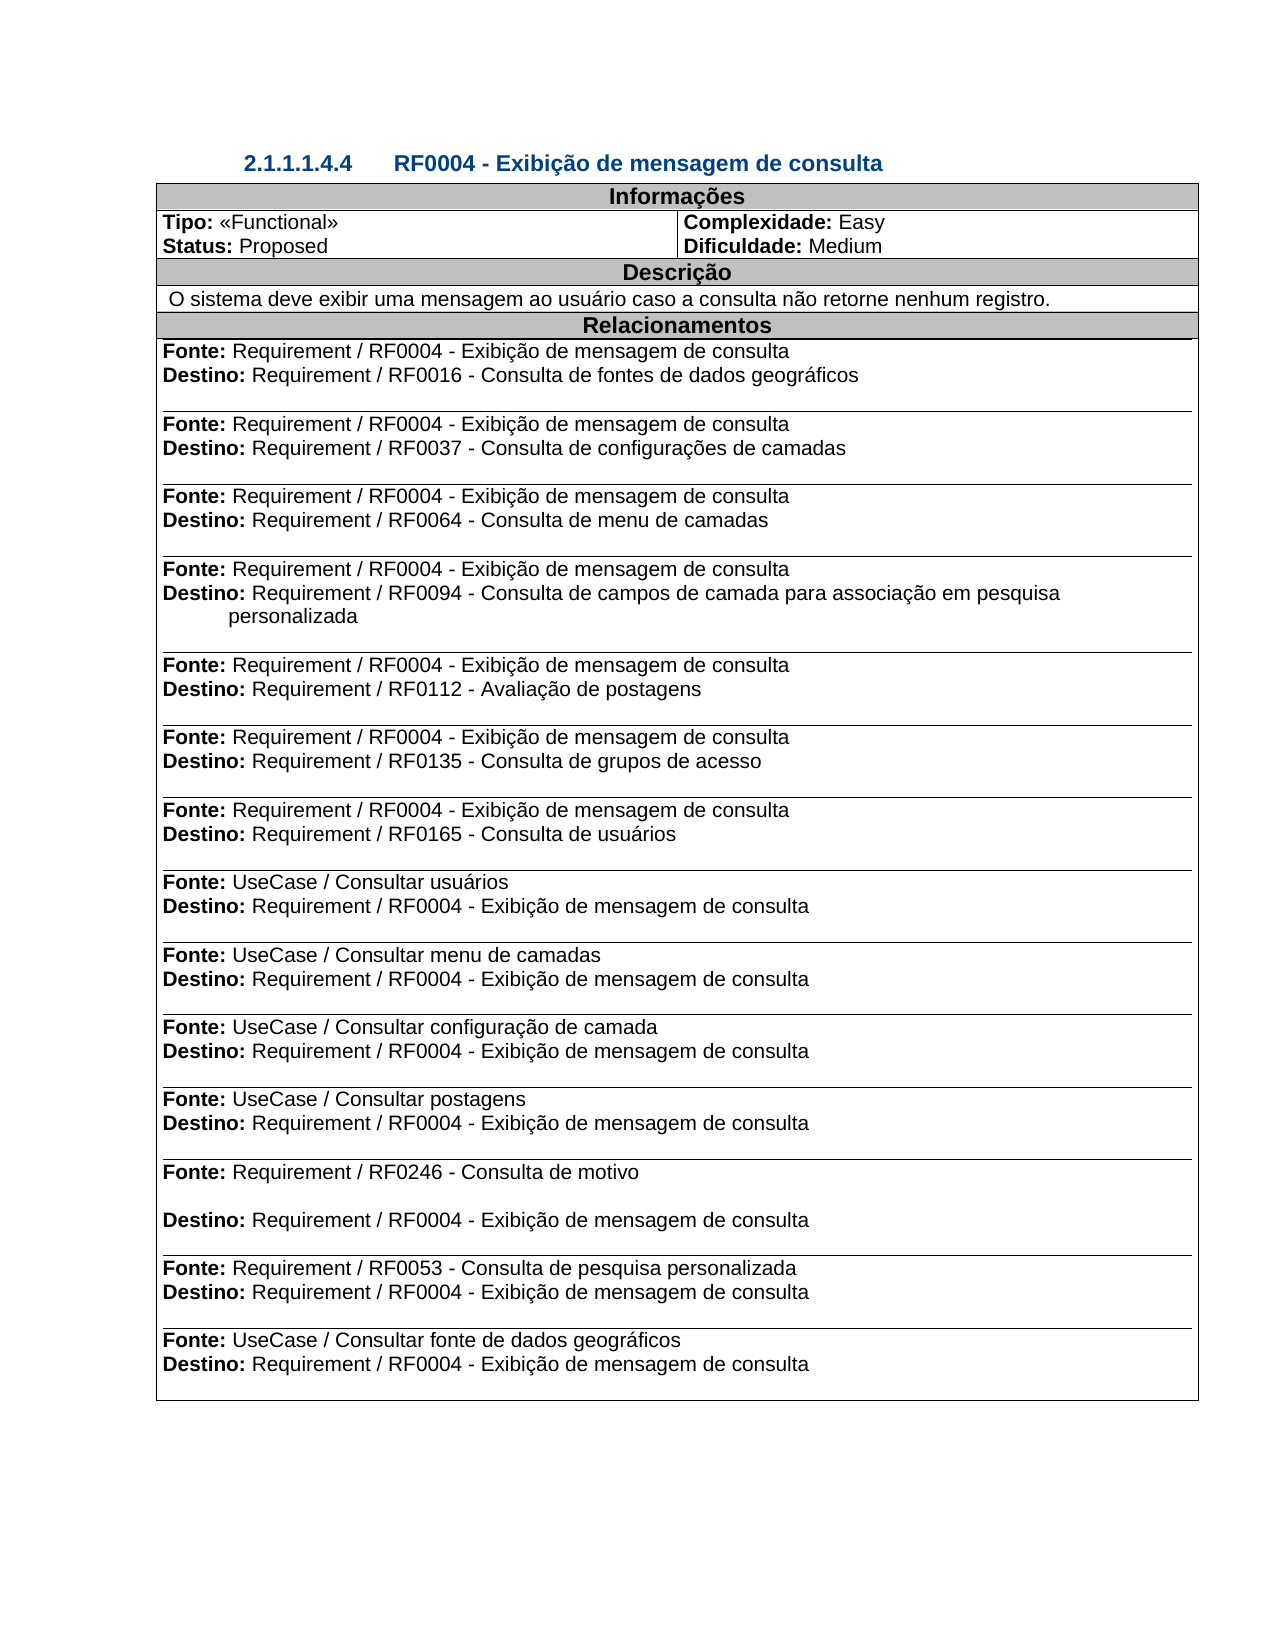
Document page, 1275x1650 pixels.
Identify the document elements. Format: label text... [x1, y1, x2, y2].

table_cell Fonte: UseCase / Consultar postagens Destino: Requirement / RF0004 - Exibição de mensagem de consulta [163, 1088, 1192, 1159]
table_cell Complexidade: Easy Dificuldade: Medium [678, 211, 1198, 258]
table_header Fonte: Requirement / RF0004 - Exibição de mensagem de consulta Destino: Requirement / RF0016 - Consulta de fontes de dados geográficos [163, 340, 1192, 411]
table_cell Fonte: Requirement / RF0004 - Exibição de mensagem de consulta Destino: Requirement / RF0037 - Consulta de configurações de camadas [163, 412, 1192, 483]
table_cell Relacionamentos [157, 313, 1198, 338]
table_cell Fonte: Requirement / RF0053 - Consulta de pesquisa personalizada Destino: Requirement / RF0004 - Exibição de mensagem de consulta [163, 1256, 1192, 1328]
list RF0004 - Exibição de mensagem de consulta [244, 150, 1125, 176]
table_cell Fonte: UseCase / Consultar menu de camadas Destino: Requirement / RF0004 - Exibição de mensagem de consulta [163, 943, 1192, 1014]
table_cell Fonte: Requirement / RF0004 - Exibição de mensagem de consulta Destino: Requirement / RF0165 - Consulta de usuários [163, 798, 1192, 869]
table_cell Fonte: Requirement / RF0004 - Exibição de mensagem de consulta Destino: Requirement / RF0112 - Avaliação de postagens [163, 653, 1192, 725]
table_cell Fonte: Requirement / RF0004 - Exibição de mensagem de consulta Destino: Requirement / RF0094 - Consulta de campos de camada para associação em pesquisa personalizada [163, 557, 1192, 652]
table_cell Fonte: Requirement / RF0004 - Exibição de mensagem de consulta Destino: Requirement / RF0135 - Consulta de grupos de acesso [163, 726, 1192, 797]
table_cell Tipo: «Functional» Status: Proposed [157, 211, 677, 258]
table_cell O sistema deve exibir uma mensagem ao usuário caso a consulta não retorne nenhum registro. [157, 286, 1198, 311]
table_cell Fonte: Requirement / RF0246 - Consulta de motivo Destino: Requirement / RF0004 - Exibição de mensagem de consulta [163, 1160, 1192, 1255]
table_header Informações [157, 184, 1198, 209]
table_cell Fonte: UseCase / Consultar fonte de dados geográficos Destino: Requirement / RF0004 - Exibição de mensagem de consulta [163, 1329, 1192, 1400]
table_cell Descrição [157, 259, 1198, 285]
table_cell Fonte: Requirement / RF0004 - Exibição de mensagem de consulta Destino: Requirement / RF0064 - Consulta de menu de camadas [163, 485, 1192, 556]
table_cell [157, 339, 1198, 1400]
table_cell Fonte: UseCase / Consultar usuários Destino: Requirement / RF0004 - Exibição de mensagem de consulta [163, 871, 1192, 942]
table_cell Fonte: UseCase / Consultar configuração de camada Destino: Requirement / RF0004 - Exibição de mensagem de consulta [163, 1015, 1192, 1087]
